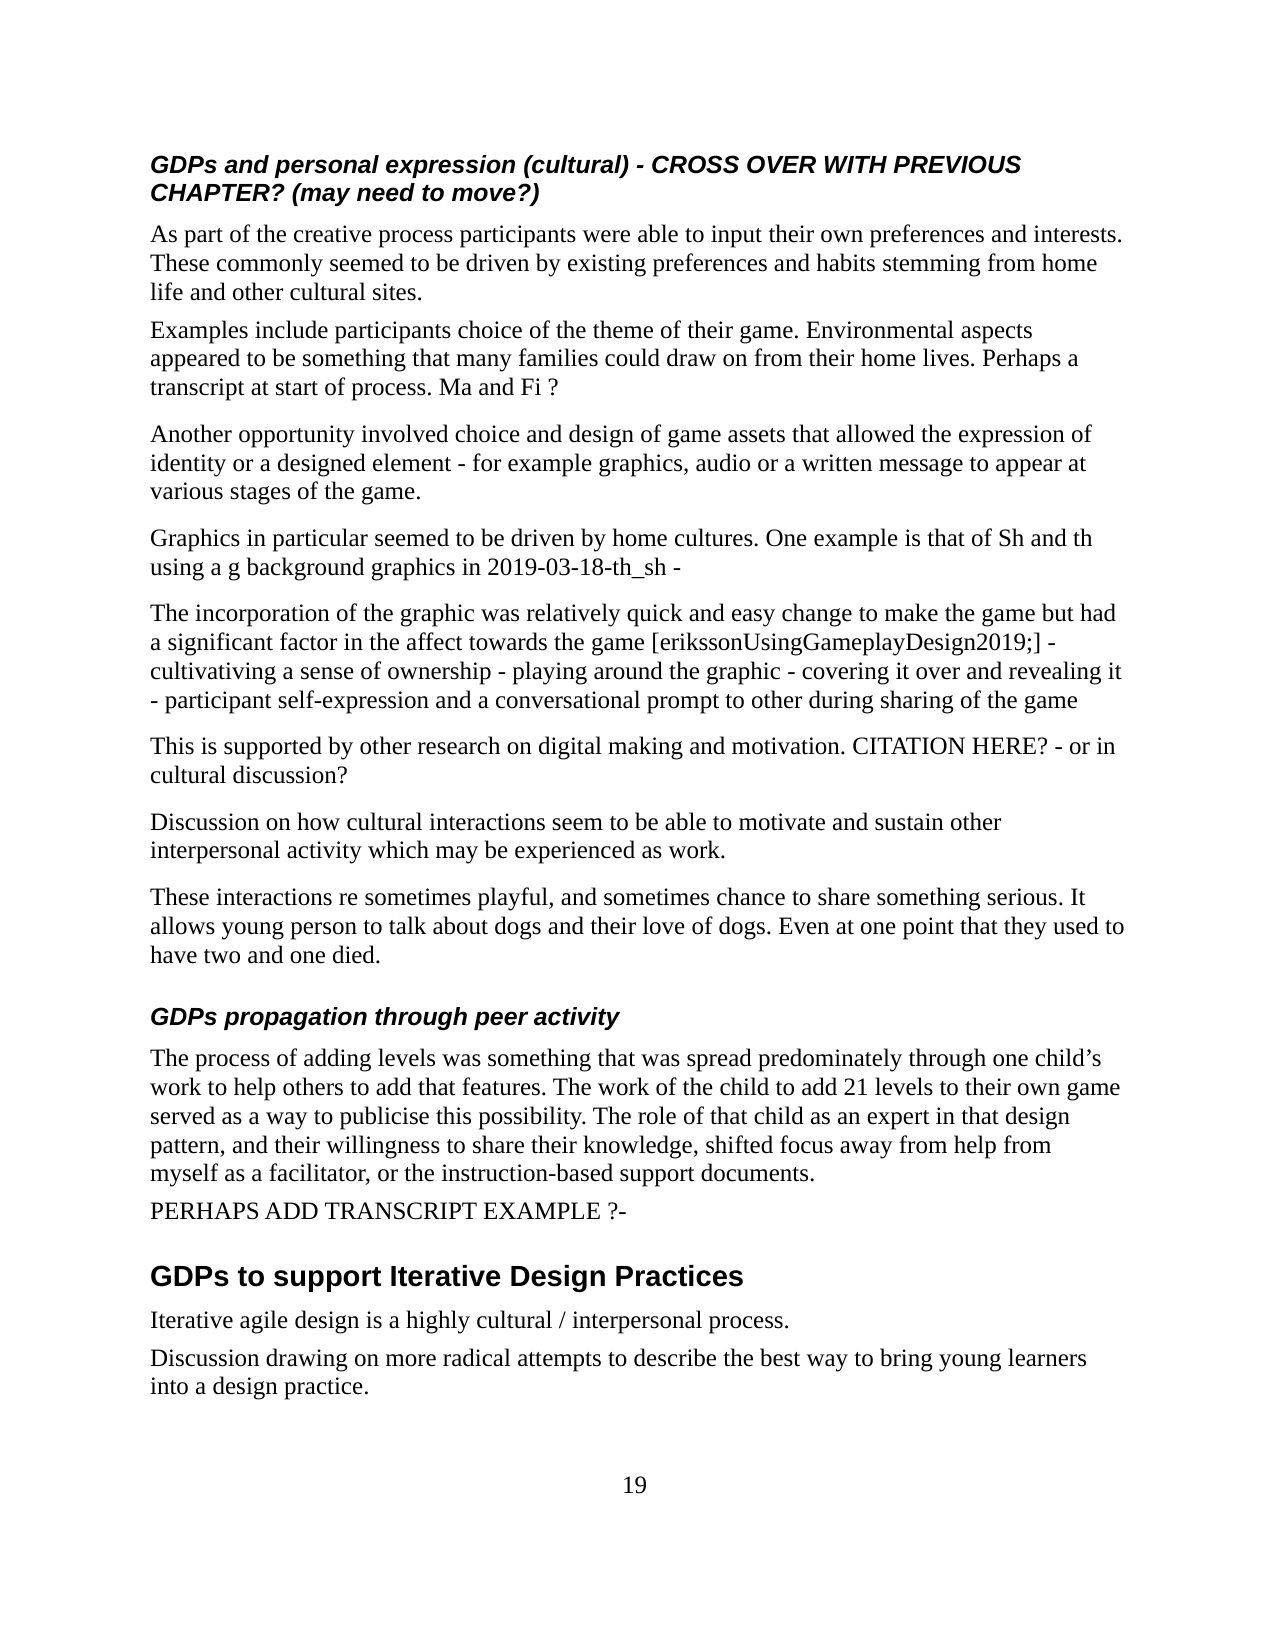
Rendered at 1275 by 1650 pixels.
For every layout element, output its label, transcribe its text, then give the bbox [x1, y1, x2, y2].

text Graphics in particular seemed to be driven by home cultures. One example is that of Sh and th using a g background graphics in 2019-03-18-th_sh - [150, 523, 1125, 581]
text Iterative agile design is a highly cultural / interpersonal process. [150, 1305, 1125, 1334]
text The process of adding levels was something that was spread predominately through one child’s work to help others to add that features. The work of the child to add 21 levels to their own game served as a way to publicise this possibility. The role of that child as an expert in that design pattern, and their willingness to share their knowledge, shifted focus away from help from myself as a facilitator, or the instruction-based support documents. [150, 1043, 1125, 1187]
subtitle GDPs propagation through peer activity [150, 1002, 1125, 1031]
text As part of the creative process participants were able to input their own preferences and interests. These commonly seemed to be driven by existing preferences and habits stemming from home life and other cultural sites. [150, 219, 1125, 306]
text PERHAPS ADD TRANSCRIPT EXAMPLE ?- [150, 1196, 1125, 1225]
text This is supported by other research on digital making and motivation. CITATION HERE? - or in cultural discussion? [150, 731, 1125, 789]
text Discussion drawing on more radical attempts to describe the best way to bring young learners into a design practice. [150, 1343, 1125, 1400]
text The incorporation of the graphic was relatively quick and easy change to make the game but had a significant factor in the affect towards the game [erikssonUsingGameplayDesign2019;] - cultivativing a sense of ownership - playing around the graphic - covering it over and revealing it - participant self-expression and a conversational prompt to other during sharing of the game [150, 598, 1125, 713]
text Examples include participants choice of the theme of their game. Environmental aspects appeared to be something that many families could draw on from their home lives. Perhaps a transcript at start of process. Ma and Fi ? [150, 315, 1125, 401]
subtitle GDPs and personal expression (cultural) - CROSS OVER WITH PREVIOUS CHAPTER? (may need to move?) [150, 150, 1125, 207]
text Discussion on how cultural interactions seem to be able to motivate and sustain other interpersonal activity which may be experienced as work. [150, 807, 1125, 864]
subtitle GDPs to support Iterative Design Practices [150, 1259, 1125, 1292]
text These interactions re sometimes playful, and sometimes chance to share something serious. It allows young person to talk about dogs and their love of dogs. Even at one point that they used to have two and one died. [150, 882, 1125, 968]
text Another opportunity involved choice and design of game assets that allowed the expression of identity or a designed element - for example graphics, audio or a written message to appear at various stages of the game. [150, 419, 1125, 505]
